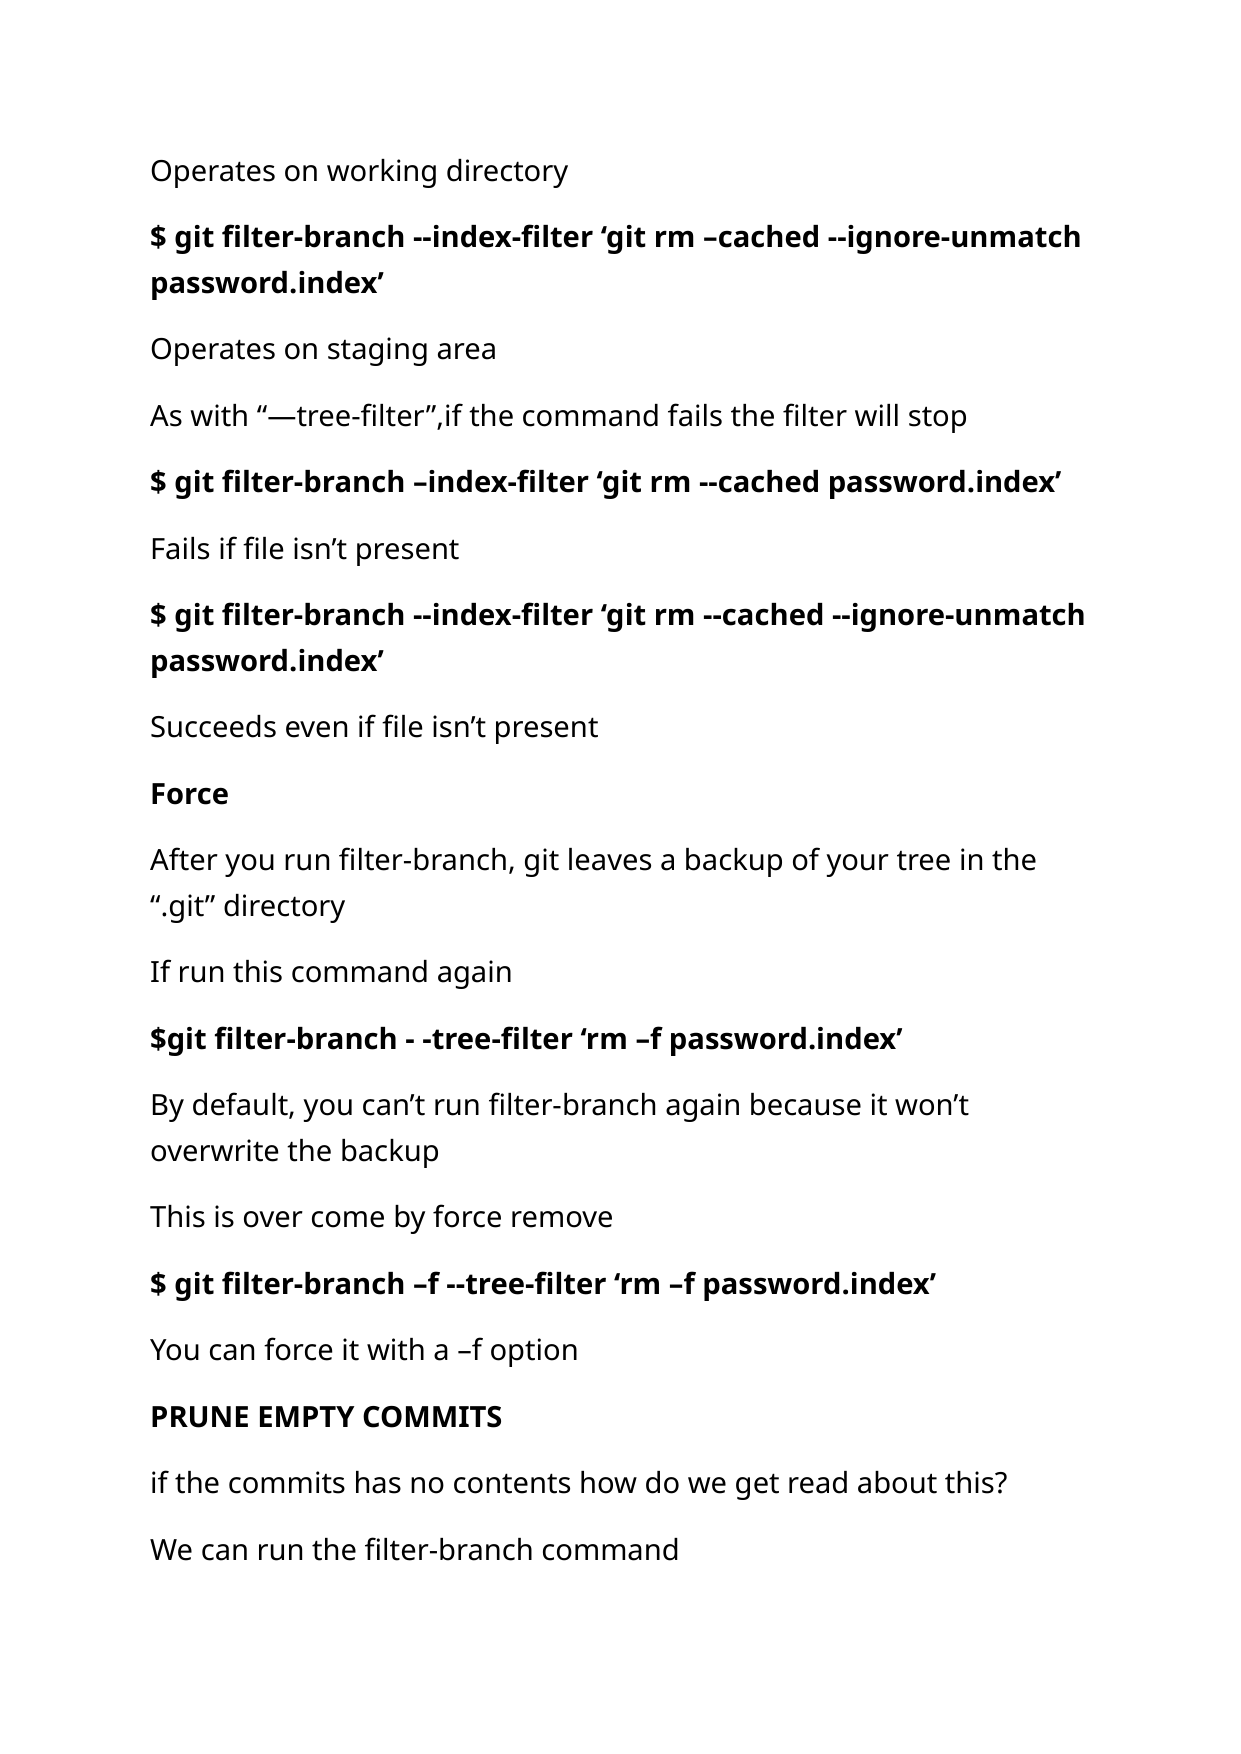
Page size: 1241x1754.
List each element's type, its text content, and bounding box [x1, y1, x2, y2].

text Succeeds even if file isn’t present [150, 706, 1090, 746]
text PRUNE EMPTY COMMITS [150, 1396, 1090, 1436]
text Operates on working directory [150, 150, 1090, 190]
text Force [150, 773, 1090, 813]
text You can force it with a –f option [150, 1329, 1090, 1369]
text After you run filter-branch, git leaves a backup of your tree in the “.git” directory [150, 839, 1090, 925]
text if the commits has no contents how do we get read about this? [150, 1462, 1090, 1502]
text Operates on staging area [150, 328, 1090, 368]
text As with “—tree-filter”,if the command fails the filter will stop [150, 395, 1090, 435]
text This is over come by force remove [150, 1196, 1090, 1236]
text If run this command again [150, 951, 1090, 991]
text We can run the filter-branch command [150, 1529, 1090, 1568]
text $ git filter-branch --index-filter ‘git rm –cached --ignore-unmatch password.index’ [150, 216, 1090, 302]
text $ git filter-branch –index-filter ‘git rm --cached password.index’ [150, 461, 1090, 501]
text $git filter-branch - -tree-filter ‘rm –f password.index’ [150, 1018, 1090, 1058]
text $ git filter-branch --index-filter ‘git rm --cached --ignore-unmatch password.index’ [150, 594, 1090, 680]
text $ git filter-branch –f --tree-filter ‘rm –f password.index’ [150, 1263, 1090, 1303]
text By default, you can’t run filter-branch again because it won’t overwrite the backup [150, 1084, 1090, 1170]
text Fails if file isn’t present [150, 528, 1090, 568]
